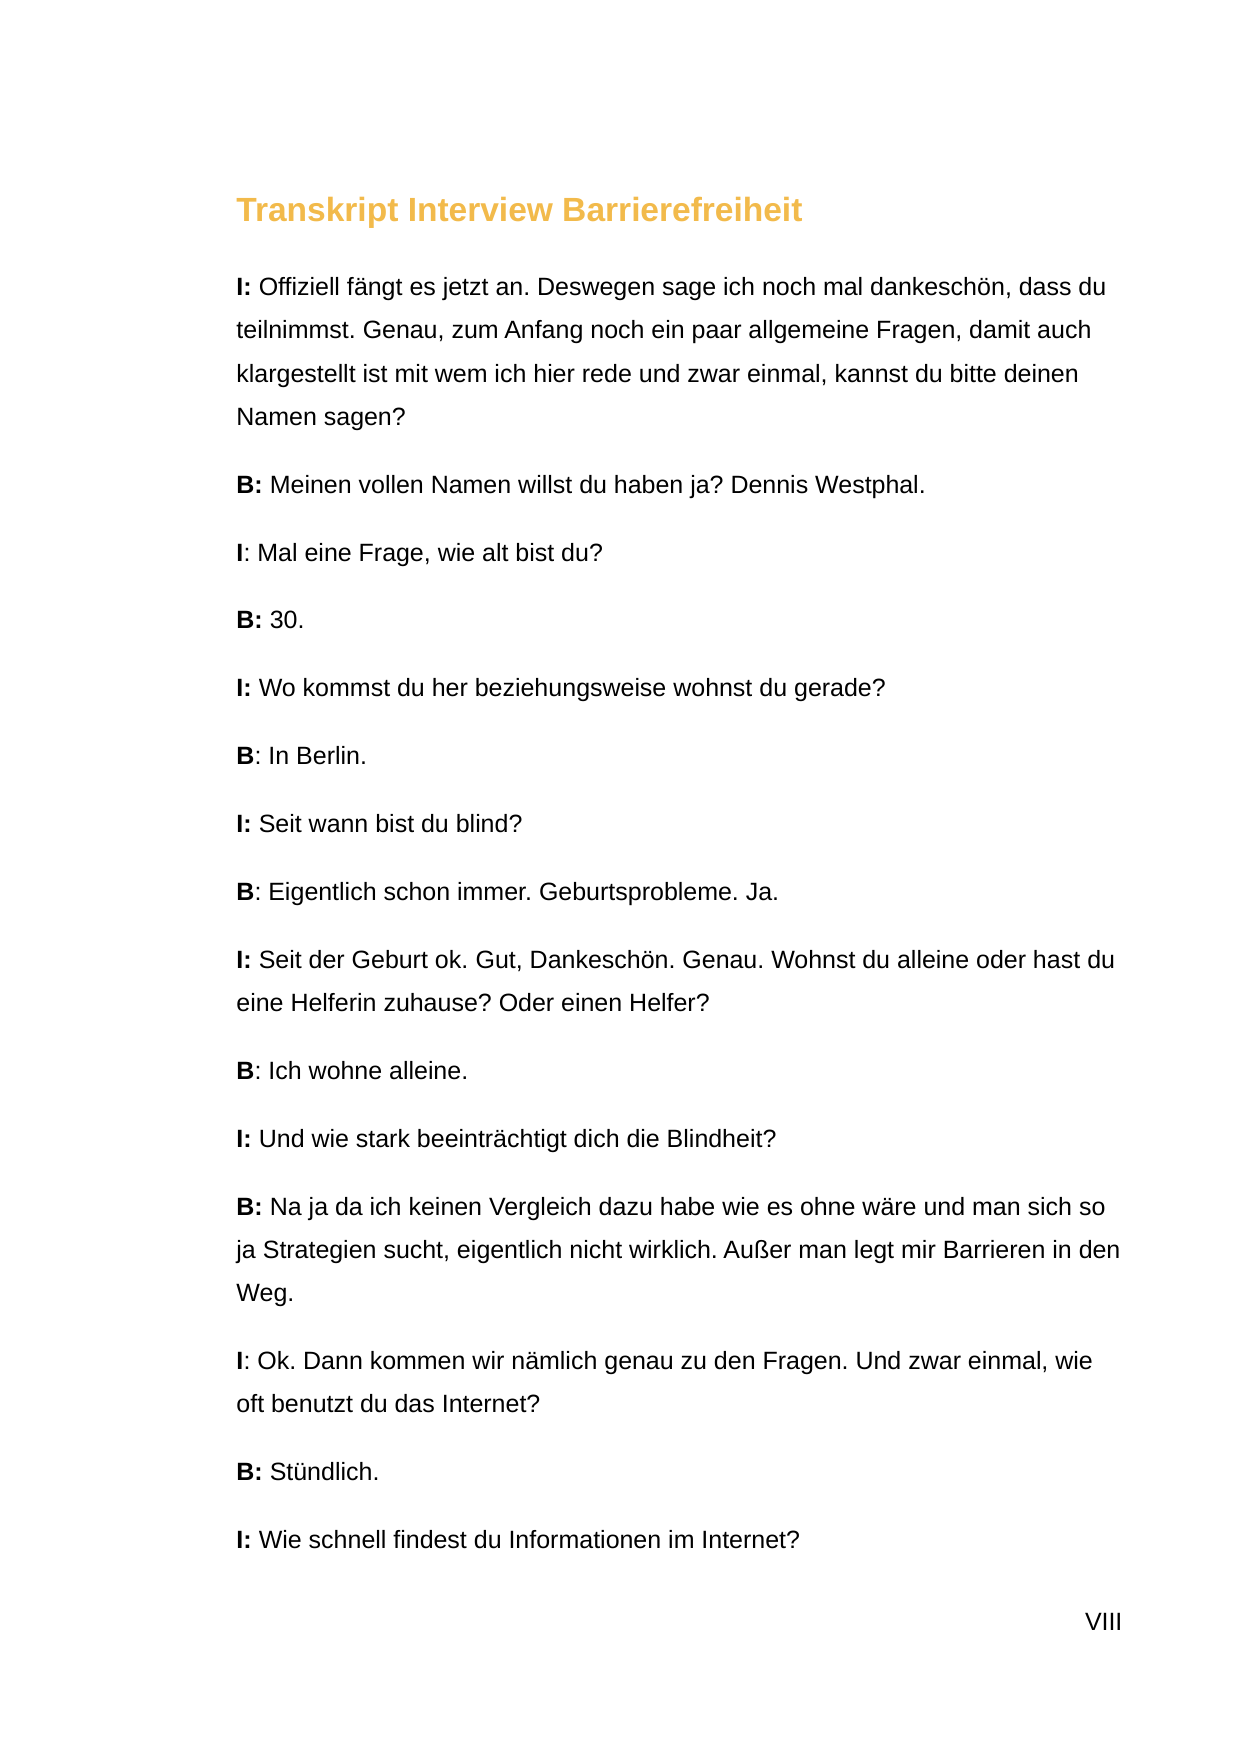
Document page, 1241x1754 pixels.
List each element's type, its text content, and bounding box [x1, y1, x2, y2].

text B: Ich wohne alleine. [236, 1056, 1122, 1085]
text B: Meinen vollen Namen willst du haben ja? Dennis Westphal. [236, 469, 1122, 498]
text B: Na ja da ich keinen Vergleich dazu habe wie es ohne wäre und man sich so ja Strategien sucht, eigentlich nicht wirklich. Außer man legt mir Barrieren in den Weg. [236, 1192, 1122, 1307]
text B: 30. [236, 605, 1122, 634]
text B: Eigentlich schon immer. Geburtsprobleme. Ja. [236, 877, 1122, 906]
text B: Stündlich. [236, 1457, 1122, 1486]
text I: Seit wann bist du blind? [236, 809, 1122, 838]
text I: Offiziell fängt es jetzt an. Deswegen sage ich noch mal dankeschön, dass du teilnimmst. Genau, zum Anfang noch ein paar allgemeine Fragen, damit auch klargestellt ist mit wem ich hier rede und zwar einmal, kannst du bitte deinen Namen sagen? [236, 272, 1122, 430]
text I: Wie schnell findest du Informationen im Internet? [236, 1525, 1122, 1554]
text B: In Berlin. [236, 741, 1122, 770]
text I: Mal eine Frage, wie alt bist du? [236, 537, 1122, 566]
text I: Und wie stark beeinträchtigt dich die Blindheit? [236, 1124, 1122, 1153]
subtitle Transkript Interview Barrierefreiheit [236, 189, 1122, 228]
text I: Seit der Geburt ok. Gut, Dankeschön. Genau. Wohnst du alleine oder hast du eine Helferin zuhause? Oder einen Helfer? [236, 945, 1122, 1017]
text I: Ok. Dann kommen wir nämlich genau zu den Fragen. Und zwar einmal, wie oft benutzt du das Internet? [236, 1346, 1122, 1418]
text I: Wo kommst du her beziehungsweise wohnst du gerade? [236, 673, 1122, 702]
